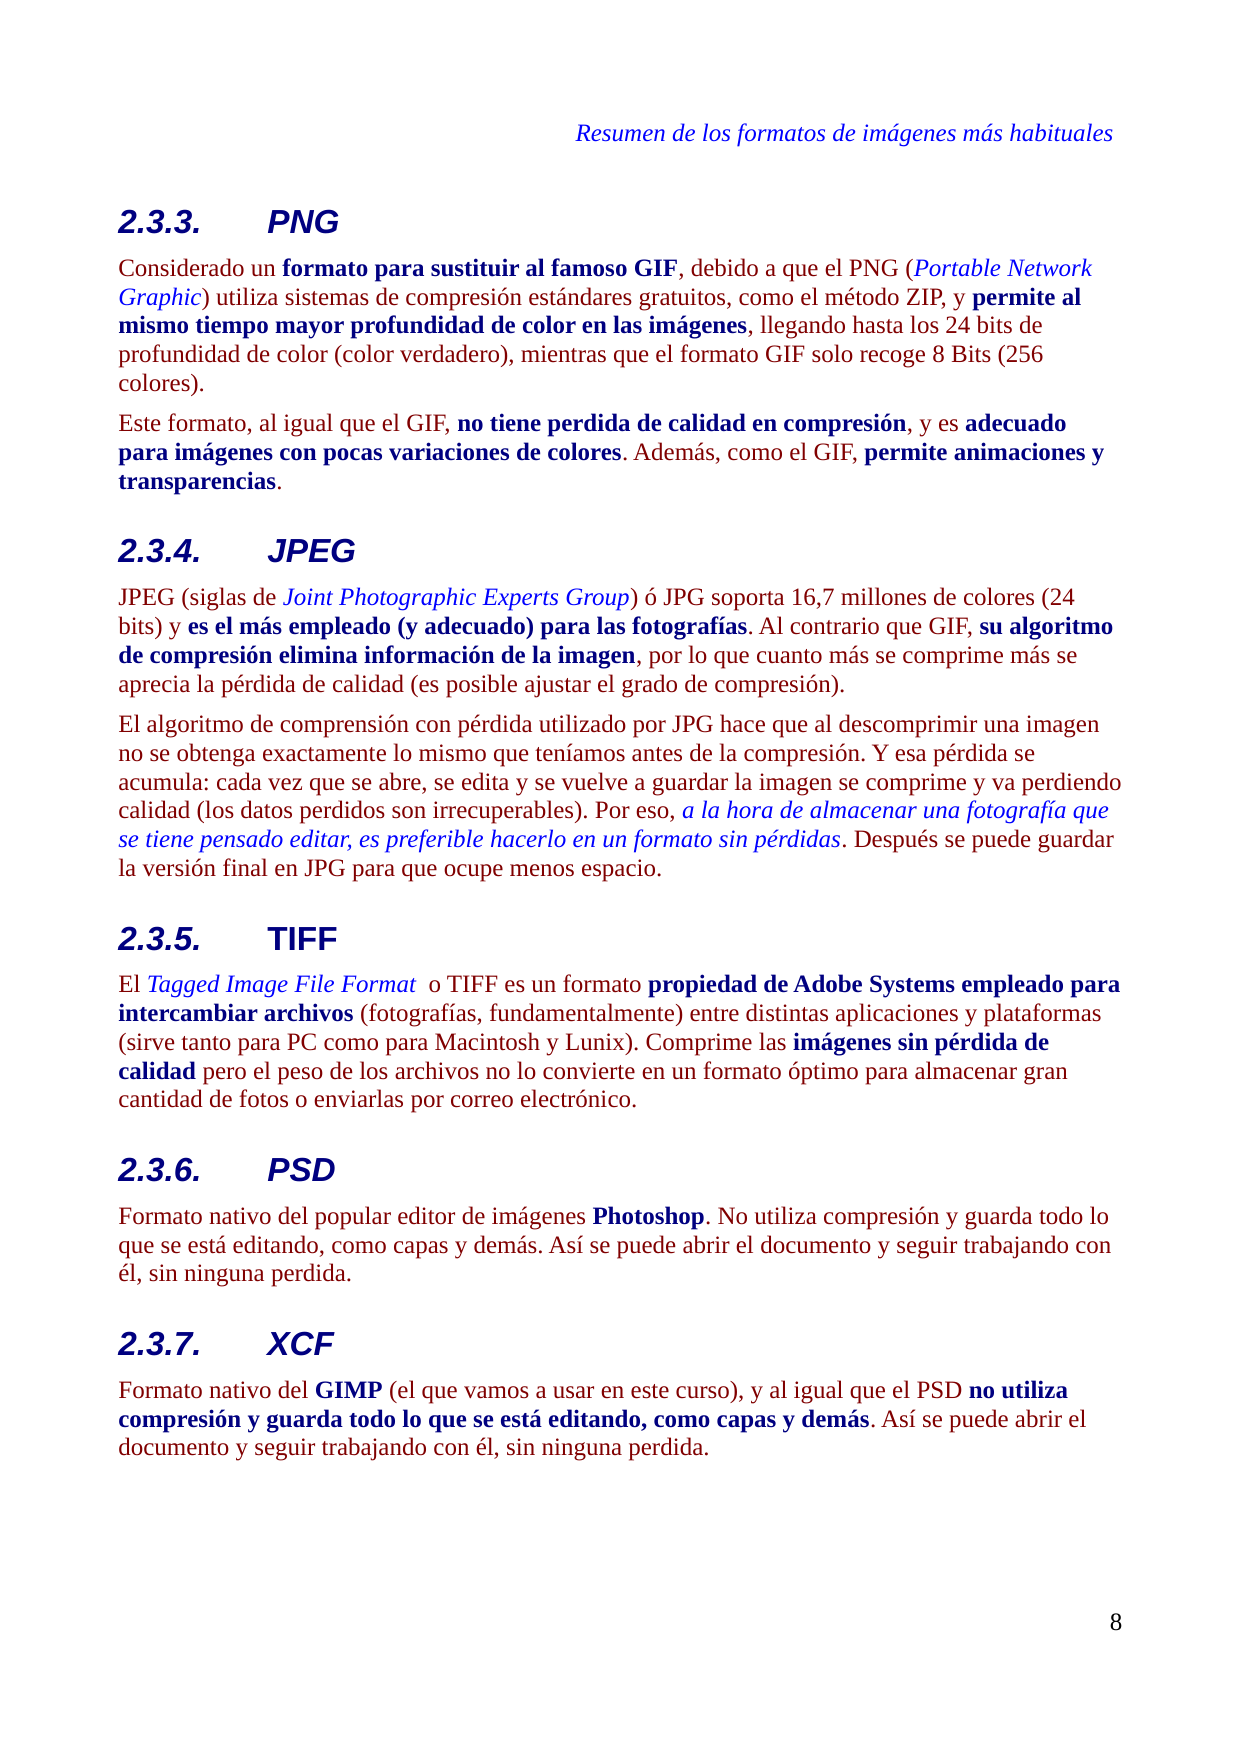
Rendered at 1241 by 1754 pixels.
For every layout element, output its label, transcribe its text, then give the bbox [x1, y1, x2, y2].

text El Tagged Image File Format o TIFF es un formato propiedad de Adobe Systems empleado para intercambiar archivos (fotografías, fundamentalmente) entre distintas aplicaciones y plataformas (sirve tanto para PC como para Macintosh y Lunix). Comprime las imágenes sin pérdida de calidad pero el peso de los archivos no lo convierte en un formato óptimo para almacenar gran cantidad de fotos o enviarlas por correo electrónico. [118, 969, 1122, 1113]
text Considerado un formato para sustituir al famoso GIF, debido a que el PNG (Portable Network Graphic) utiliza sistemas de compresión estándares gratuitos, como el método ZIP, y permite al mismo tiempo mayor profundidad de color en las imágenes, llegando hasta los 24 bits de profundidad de color (color verdadero), mientras que el formato GIF solo recoge 8 Bits (256 colores). [118, 253, 1122, 397]
subtitle PNG [118, 202, 1122, 241]
text Formato nativo del GIMP (el que vamos a usar en este curso), y al igual que el PSD no utiliza compresión y guarda todo lo que se está editando, como capas y demás. Así se puede abrir el documento y seguir trabajando con él, sin ninguna perdida. [118, 1375, 1122, 1461]
text Formato nativo del popular editor de imágenes Photoshop. No utiliza compresión y guarda todo lo que se está editando, como capas y demás. Así se puede abrir el documento y seguir trabajando con él, sin ninguna perdida. [118, 1201, 1122, 1287]
subtitle TIFF [118, 918, 1122, 957]
subtitle PSD [118, 1150, 1122, 1188]
subtitle JPEG [118, 532, 1122, 570]
text JPEG (siglas de Joint Photographic Experts Group) ó JPG soporta 16,7 millones de colores (24 bits) y es el más empleado (y adecuado) para las fotografías. Al contrario que GIF, su algoritmo de compresión elimina información de la imagen, por lo que cuanto más se comprime más se aprecia la pérdida de calidad (es posible ajustar el grado de compresión). [118, 582, 1122, 697]
text Este formato, al igual que el GIF, no tiene perdida de calidad en compresión, y es adecuado para imágenes con pocas variaciones de colores. Además, como el GIF, permite animaciones y transparencias. [118, 408, 1122, 495]
subtitle XCF [118, 1324, 1122, 1362]
text El algoritmo de comprensión con pérdida utilizado por JPG hace que al descomprimir una imagen no se obtenga exactamente lo mismo que teníamos antes de la compresión. Y esa pérdida se acumula: cada vez que se abre, se edita y se vuelve a guardar la imagen se comprime y va perdiendo calidad (los datos perdidos son irrecuperables). Por eso, a la hora de almacenar una fotografía que se tiene pensado editar, es preferible hacerlo en un formato sin pérdidas. Después se puede guardar la versión final en JPG para que ocupe menos espacio. [118, 709, 1122, 882]
